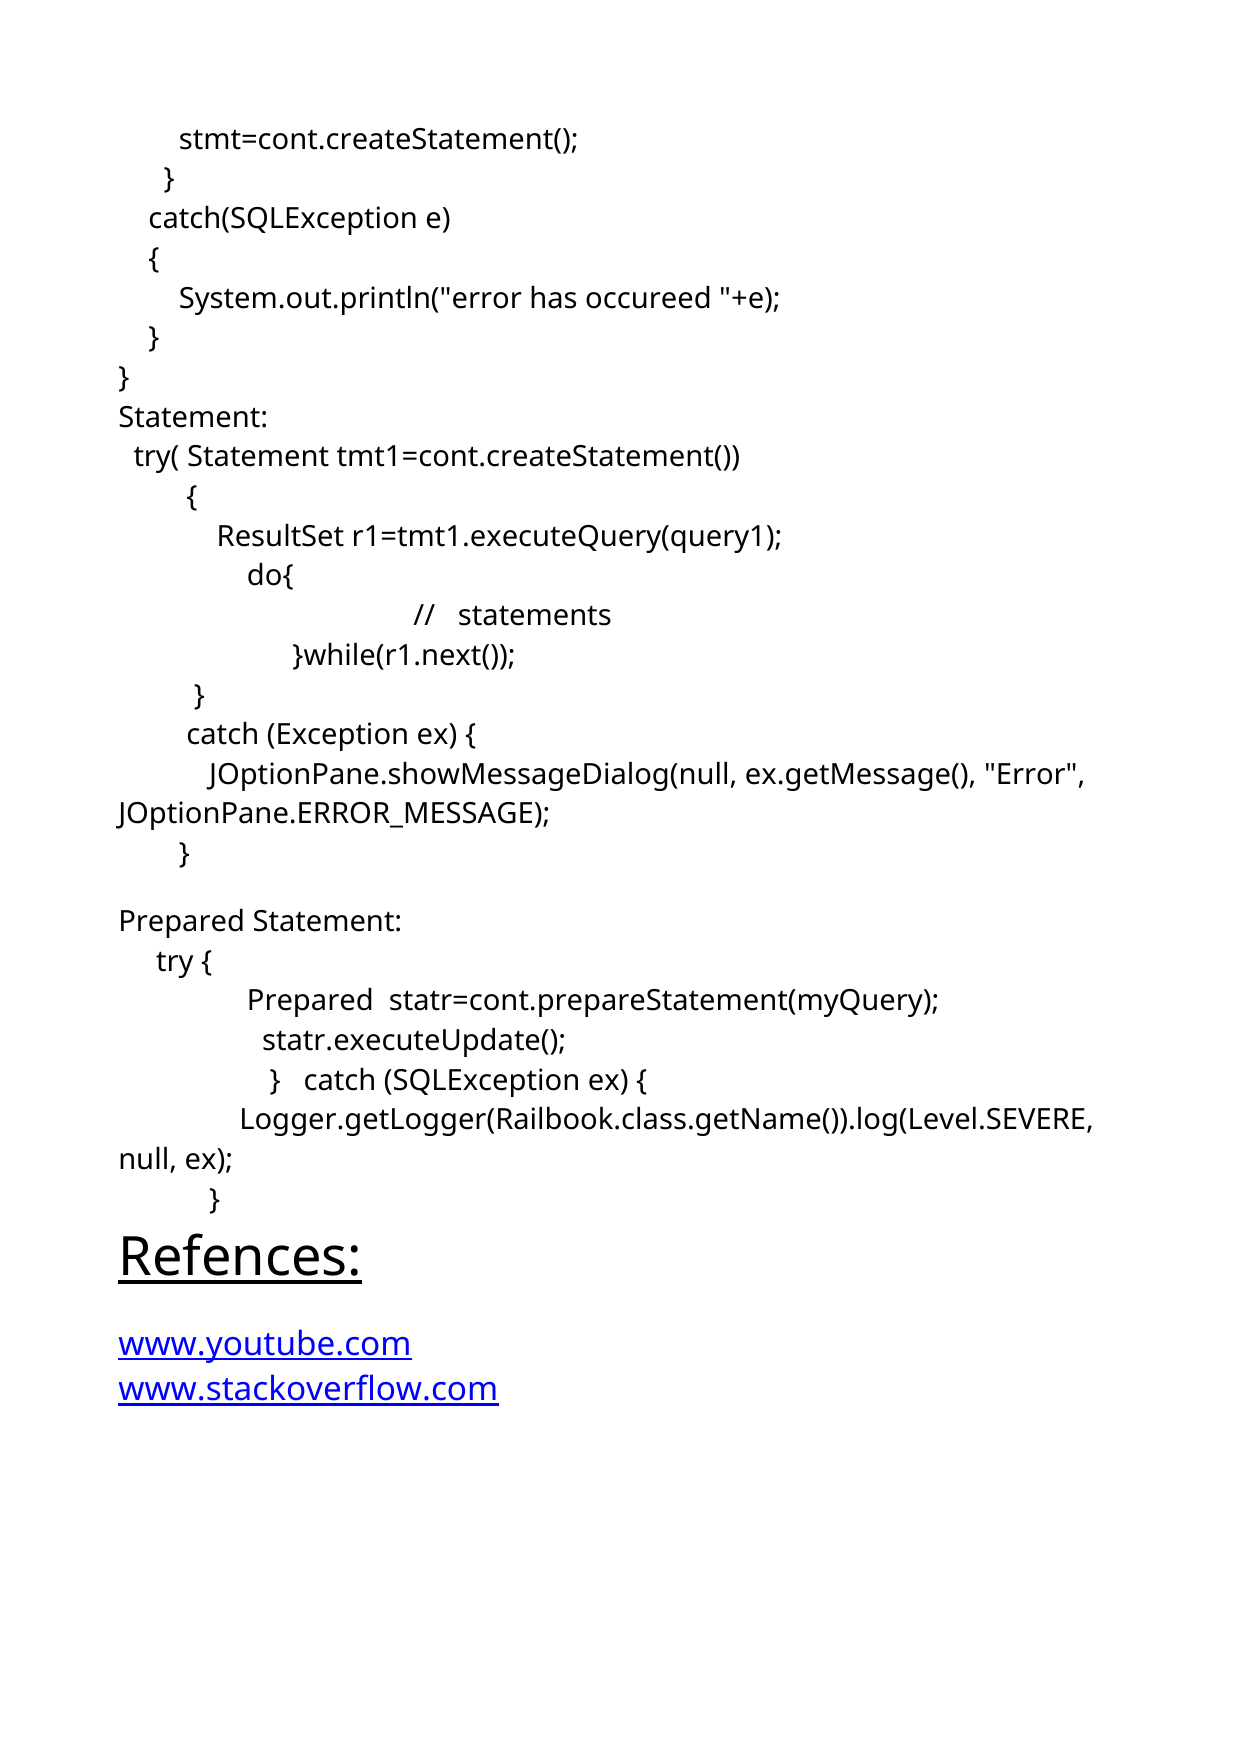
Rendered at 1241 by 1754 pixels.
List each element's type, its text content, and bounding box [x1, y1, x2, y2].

text } [118, 832, 1122, 872]
text // statements [118, 594, 1122, 634]
text try { [118, 940, 1122, 979]
text ResultSet r1=tmt1.executeQuery(query1); [118, 515, 1122, 555]
text catch(SQLException e) [118, 197, 1122, 237]
text System.out.println("error has occureed "+e); [118, 277, 1122, 317]
text Prepared statr=cont.prepareStatement(myQuery); [118, 979, 1122, 1019]
text statr.executeUpdate(); [118, 1019, 1122, 1059]
text { [118, 475, 1122, 515]
text }while(r1.next()); [118, 634, 1122, 674]
text Statement: [118, 396, 1122, 436]
text } [118, 674, 1122, 713]
text } catch (SQLException ex) { [118, 1059, 1122, 1099]
text JOptionPane.showMessageDialog(null, ex.getMessage(), "Error", JOptionPane.ERROR_MESSAGE); [118, 753, 1122, 832]
text } [118, 158, 1122, 197]
text try( Statement tmt1=cont.createStatement()) [118, 436, 1122, 475]
text www.youtube.com [118, 1319, 1122, 1365]
text { [118, 237, 1122, 277]
text Refences: [118, 1218, 1122, 1291]
text www.stackoverflow.com [118, 1365, 1122, 1410]
text } [118, 1178, 1122, 1218]
text stmt=cont.createStatement(); [118, 118, 1122, 158]
text do{ [118, 555, 1122, 594]
text catch (Exception ex) { [118, 713, 1122, 753]
text } [118, 356, 1122, 396]
text Prepared Statement: [118, 900, 1122, 940]
text } [118, 317, 1122, 356]
text Logger.getLogger(Railbook.class.getName()).log(Level.SEVERE, null, ex); [118, 1099, 1122, 1178]
